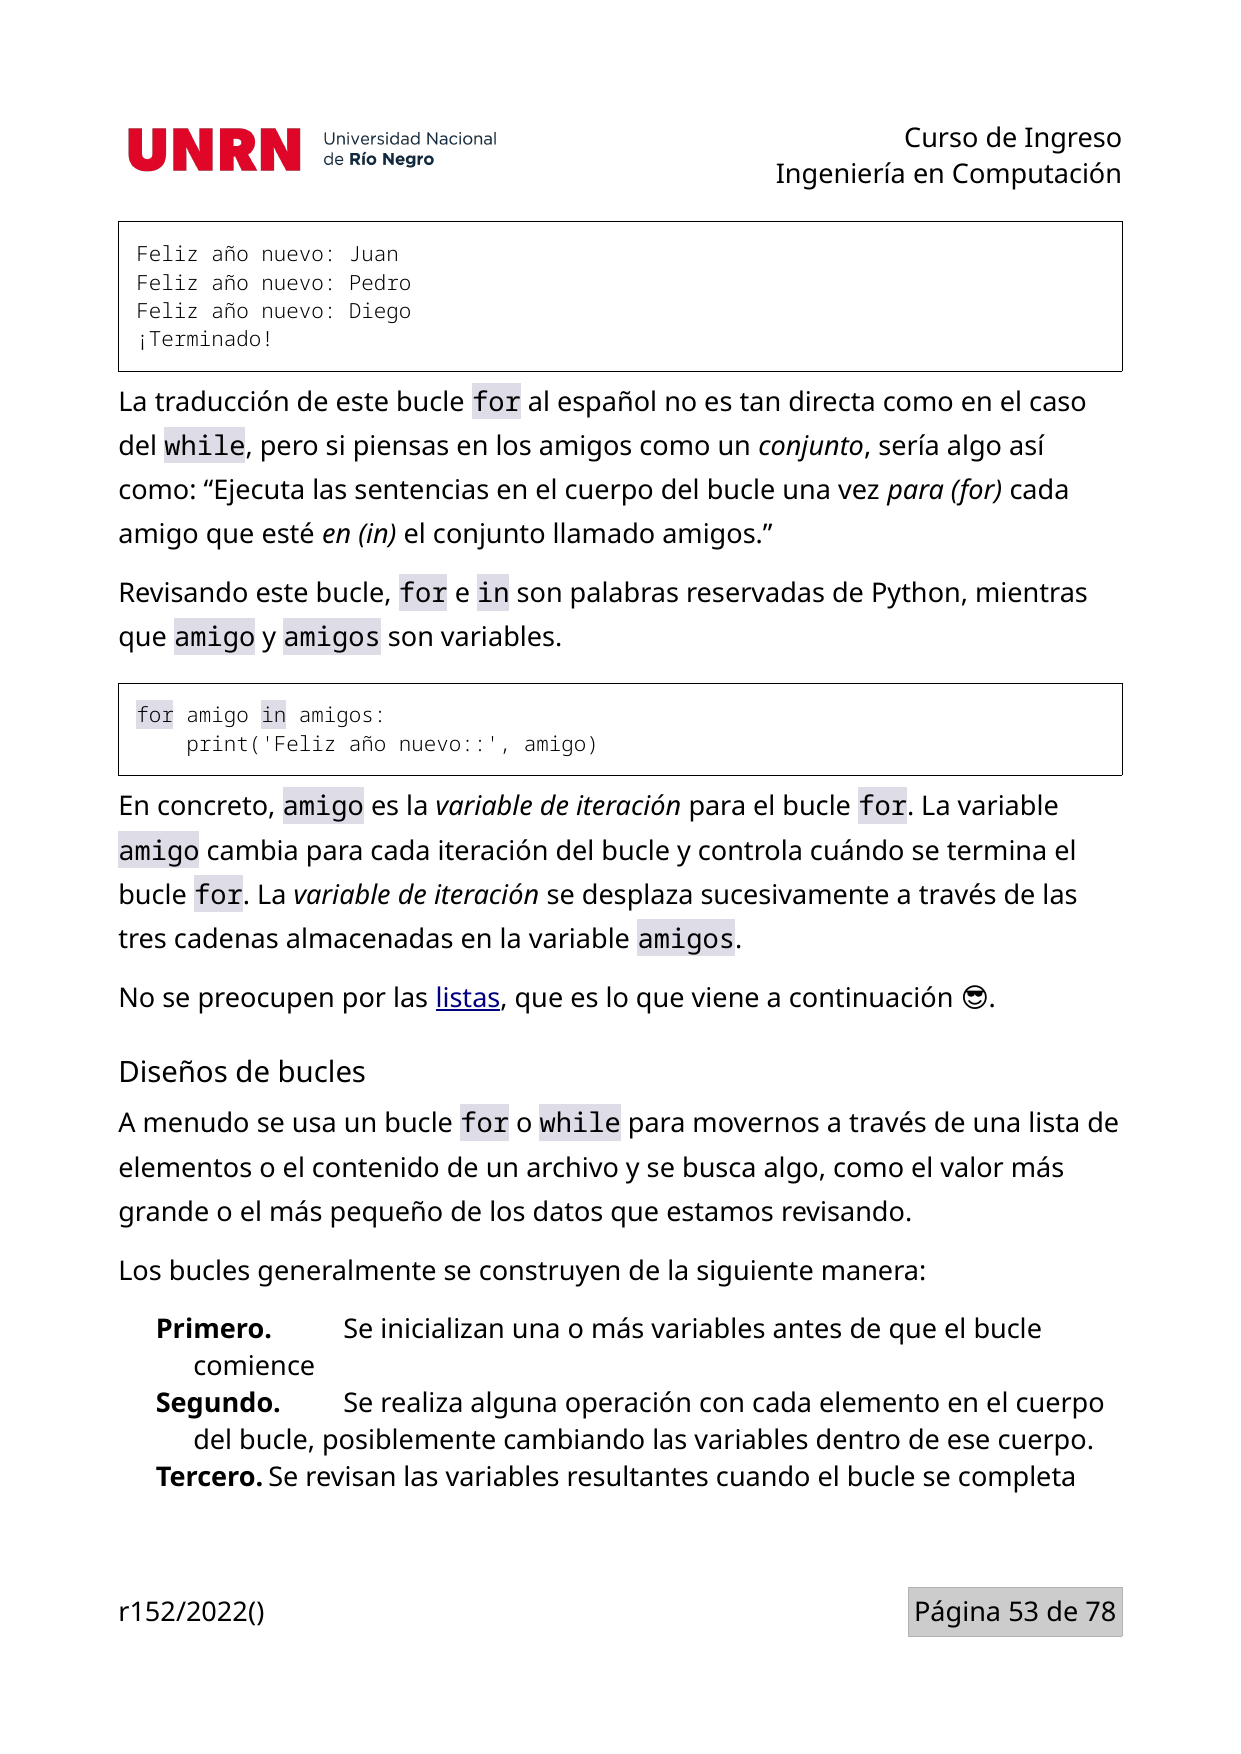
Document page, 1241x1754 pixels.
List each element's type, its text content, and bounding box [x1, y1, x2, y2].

text ¡Terminado! [119, 307, 1122, 371]
list Se inicializan una o más variables antes de que el bucle comience [156, 1310, 1122, 1383]
list Se revisan las variables resultantes cuando el bucle se completa [156, 1457, 1122, 1494]
text Feliz año nuevo: Pedro [119, 250, 1122, 278]
subtitle Diseños de bucles [118, 1051, 1122, 1091]
text for amigo in amigos: [119, 684, 1122, 711]
text A menudo se usa un bucle for o while para movernos a través de una lista de elementos o el contenido de un archivo y se busca algo, como el valor más grande o el más pequeño de los datos que estamos revisando. [118, 1104, 1122, 1229]
text En concreto, amigo es la variable de iteración para el bucle for. La variable amigo cambia para cada iteración del bucle y controla cuándo se termina el bucle for. La variable de iteración se desplaza sucesivamente a través de las tres cadenas almacenadas en la variable amigos. [118, 787, 1122, 956]
text print('Feliz año nuevo::', amigo) [119, 711, 1122, 775]
text No se preocupen por las listas, que es lo que viene a continuación 😎. [118, 978, 1122, 1015]
list Se realiza alguna operación con cada elemento en el cuerpo del bucle, posiblemente cambiando las variables dentro de ese cuerpo. [156, 1383, 1122, 1457]
text Feliz año nuevo: Diego [119, 278, 1122, 307]
text Feliz año nuevo: Juan [119, 222, 1122, 250]
text Revisando este bucle, for e in son palabras reservadas de Python, mientras que amigo y amigos son variables. [118, 574, 1122, 655]
text Los bucles generalmente se construyen de la siguiente manera: [118, 1251, 1122, 1288]
text La traducción de este bucle for al español no es tan directa como en el caso del while, pero si piensas en los amigos como un conjunto, sería algo así como: “Ejecuta las sentencias en el cuerpo del bucle una vez para (for) cada amigo que esté en (in) el conjunto llamado amigos.” [118, 382, 1122, 552]
picture [118, 118, 505, 180]
